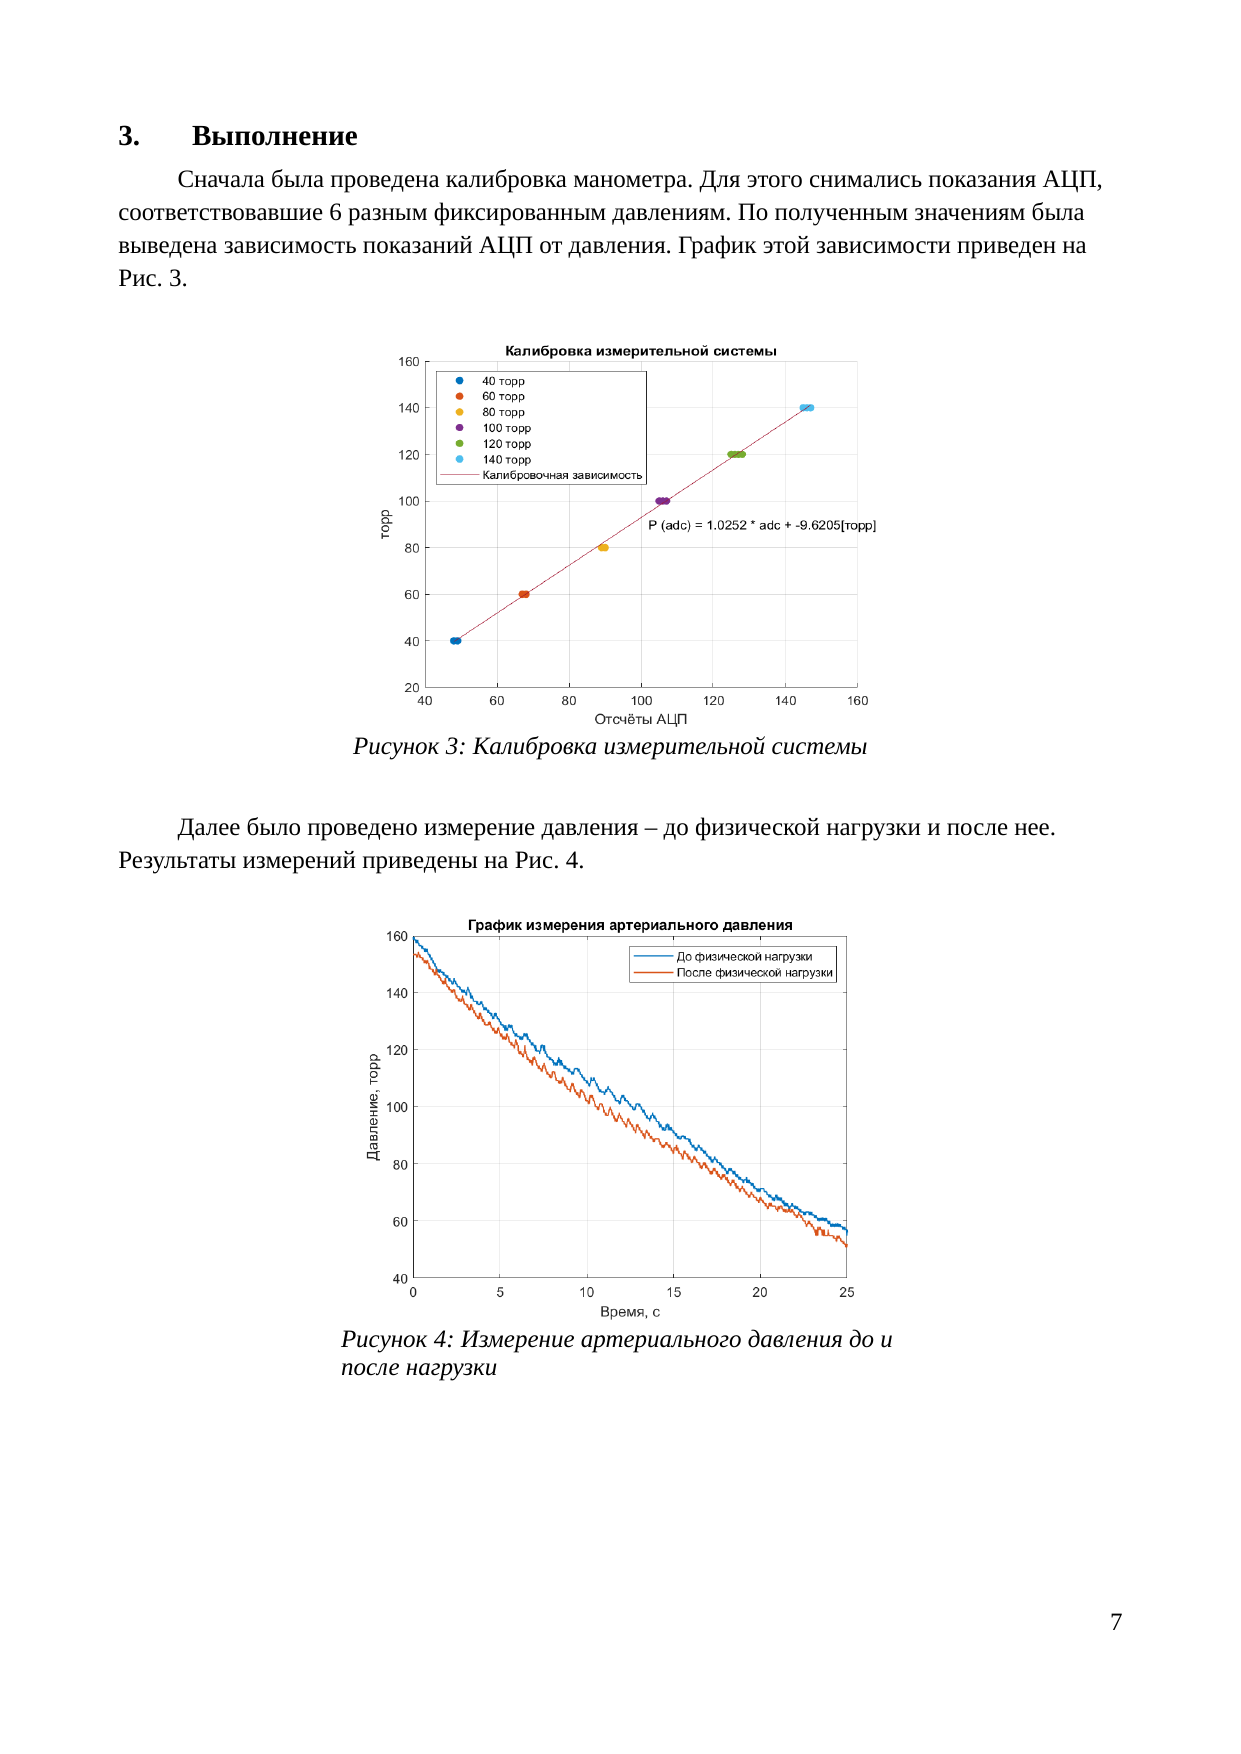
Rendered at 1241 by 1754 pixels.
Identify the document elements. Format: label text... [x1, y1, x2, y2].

text Рисунок 4: Измерение артериального давления до и после нагрузки [341, 1324, 899, 1381]
text Далее было проведено измерение давления – до физической нагрузки и после нее. Результаты измерений приведены на Рис. 4. [118, 812, 1122, 873]
subtitle Выполнение [118, 118, 1122, 152]
picture [340, 904, 900, 1324]
text Рисунок 3: Калибровка измерительной системы [353, 731, 909, 760]
text Сначала была проведена калибровка манометра. Для этого снимались показания АЦП, соответствовавшие 6 разным фиксированным давлениям. По полученным значениям была выведена зависимость показаний АЦП от давления. График этой зависимости приведен на Рис. 3. [118, 164, 1122, 292]
picture [352, 331, 910, 731]
